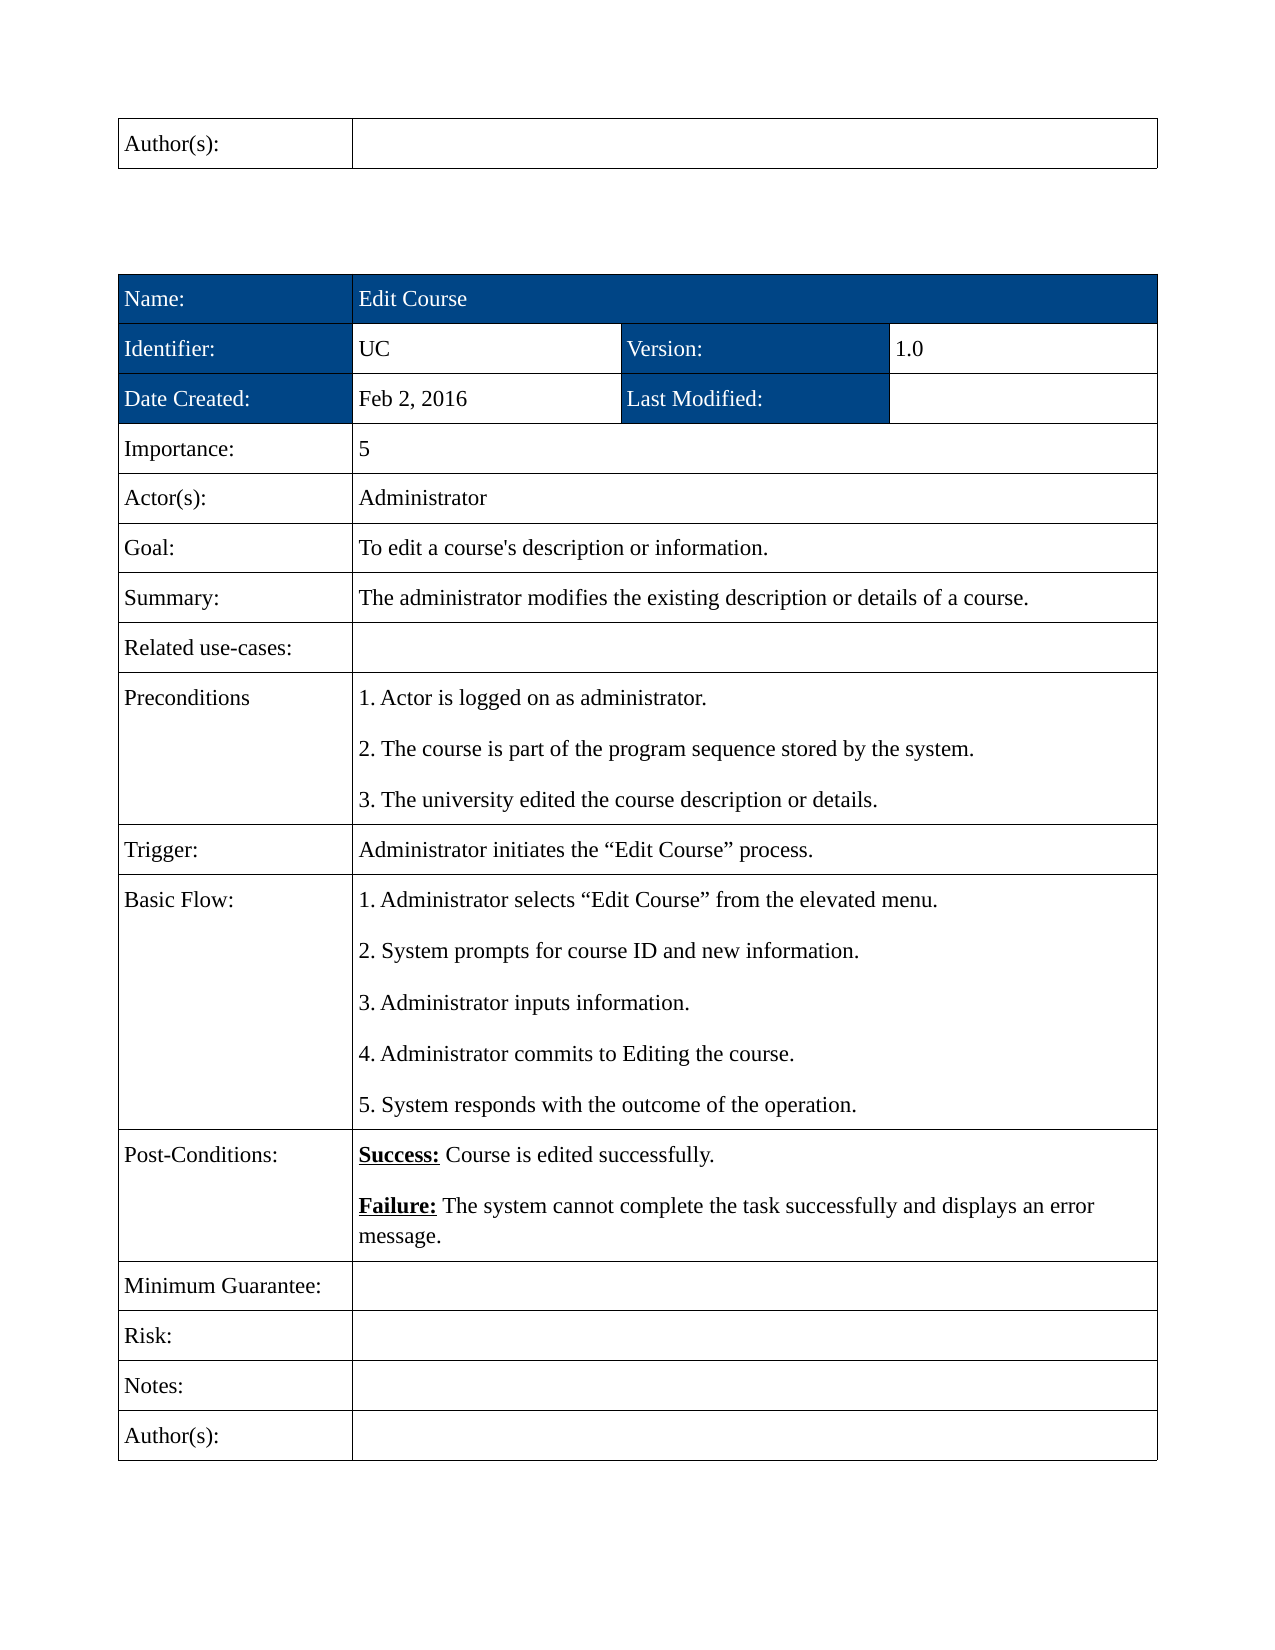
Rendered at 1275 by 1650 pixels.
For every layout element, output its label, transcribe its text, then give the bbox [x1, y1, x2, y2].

table_cell Preconditions [119, 673, 352, 824]
table_header Name: [119, 275, 352, 323]
table_cell 1. Administrator selects “Edit Course” from the elevated menu. 2. System prompts for course ID and new information. 3. Administrator inputs information. 4. Administrator commits to Editing the course. 5. System responds with the outcome of the operation. [353, 875, 1157, 1129]
table_cell Identifier: [119, 324, 352, 373]
table_cell Trigger: [119, 825, 352, 874]
table_cell Post-Conditions: [119, 1130, 352, 1261]
table_cell Basic Flow: [119, 875, 352, 1129]
table_cell Notes: [119, 1361, 352, 1410]
table_cell [353, 119, 1157, 168]
table_cell [353, 1262, 1157, 1310]
table_cell To edit a course's description or information. [353, 524, 1157, 572]
table_cell [890, 374, 1157, 423]
table_cell [353, 623, 1157, 672]
table_cell [353, 1311, 1157, 1360]
table_cell Actor(s): [119, 474, 352, 522]
table_cell Administrator initiates the “Edit Course” process. [353, 825, 1157, 874]
table_cell Feb 2, 2016 [353, 374, 621, 423]
table_cell 1.0 [890, 324, 1157, 373]
table_cell Last Modified: [622, 374, 889, 423]
table_cell Date Created: [119, 374, 352, 423]
table_cell UC [353, 324, 621, 373]
table_cell Success: Course is edited successfully. Failure: The system cannot complete the task successfully and displays an error message. [353, 1130, 1157, 1261]
table_cell Minimum Guarantee: [119, 1262, 352, 1310]
table_cell Importance: [119, 424, 352, 473]
table_cell 1. Actor is logged on as administrator. 2. The course is part of the program sequence stored by the system. 3. The university edited the course description or details. [353, 673, 1157, 824]
table_cell Version: [622, 324, 889, 373]
table_header Edit Course [353, 275, 1157, 323]
table_cell Goal: [119, 524, 352, 572]
table_cell Author(s): [119, 1411, 352, 1460]
table_cell [353, 1411, 1157, 1460]
table_cell The administrator modifies the existing description or details of a course. [353, 573, 1157, 622]
table_cell [353, 1361, 1157, 1410]
table_cell Administrator [353, 474, 1157, 522]
table_cell Author(s): [119, 119, 352, 168]
table_cell 5 [353, 424, 1157, 473]
table_cell Related use-cases: [119, 623, 352, 672]
table_cell Summary: [119, 573, 352, 622]
table_cell Risk: [119, 1311, 352, 1360]
